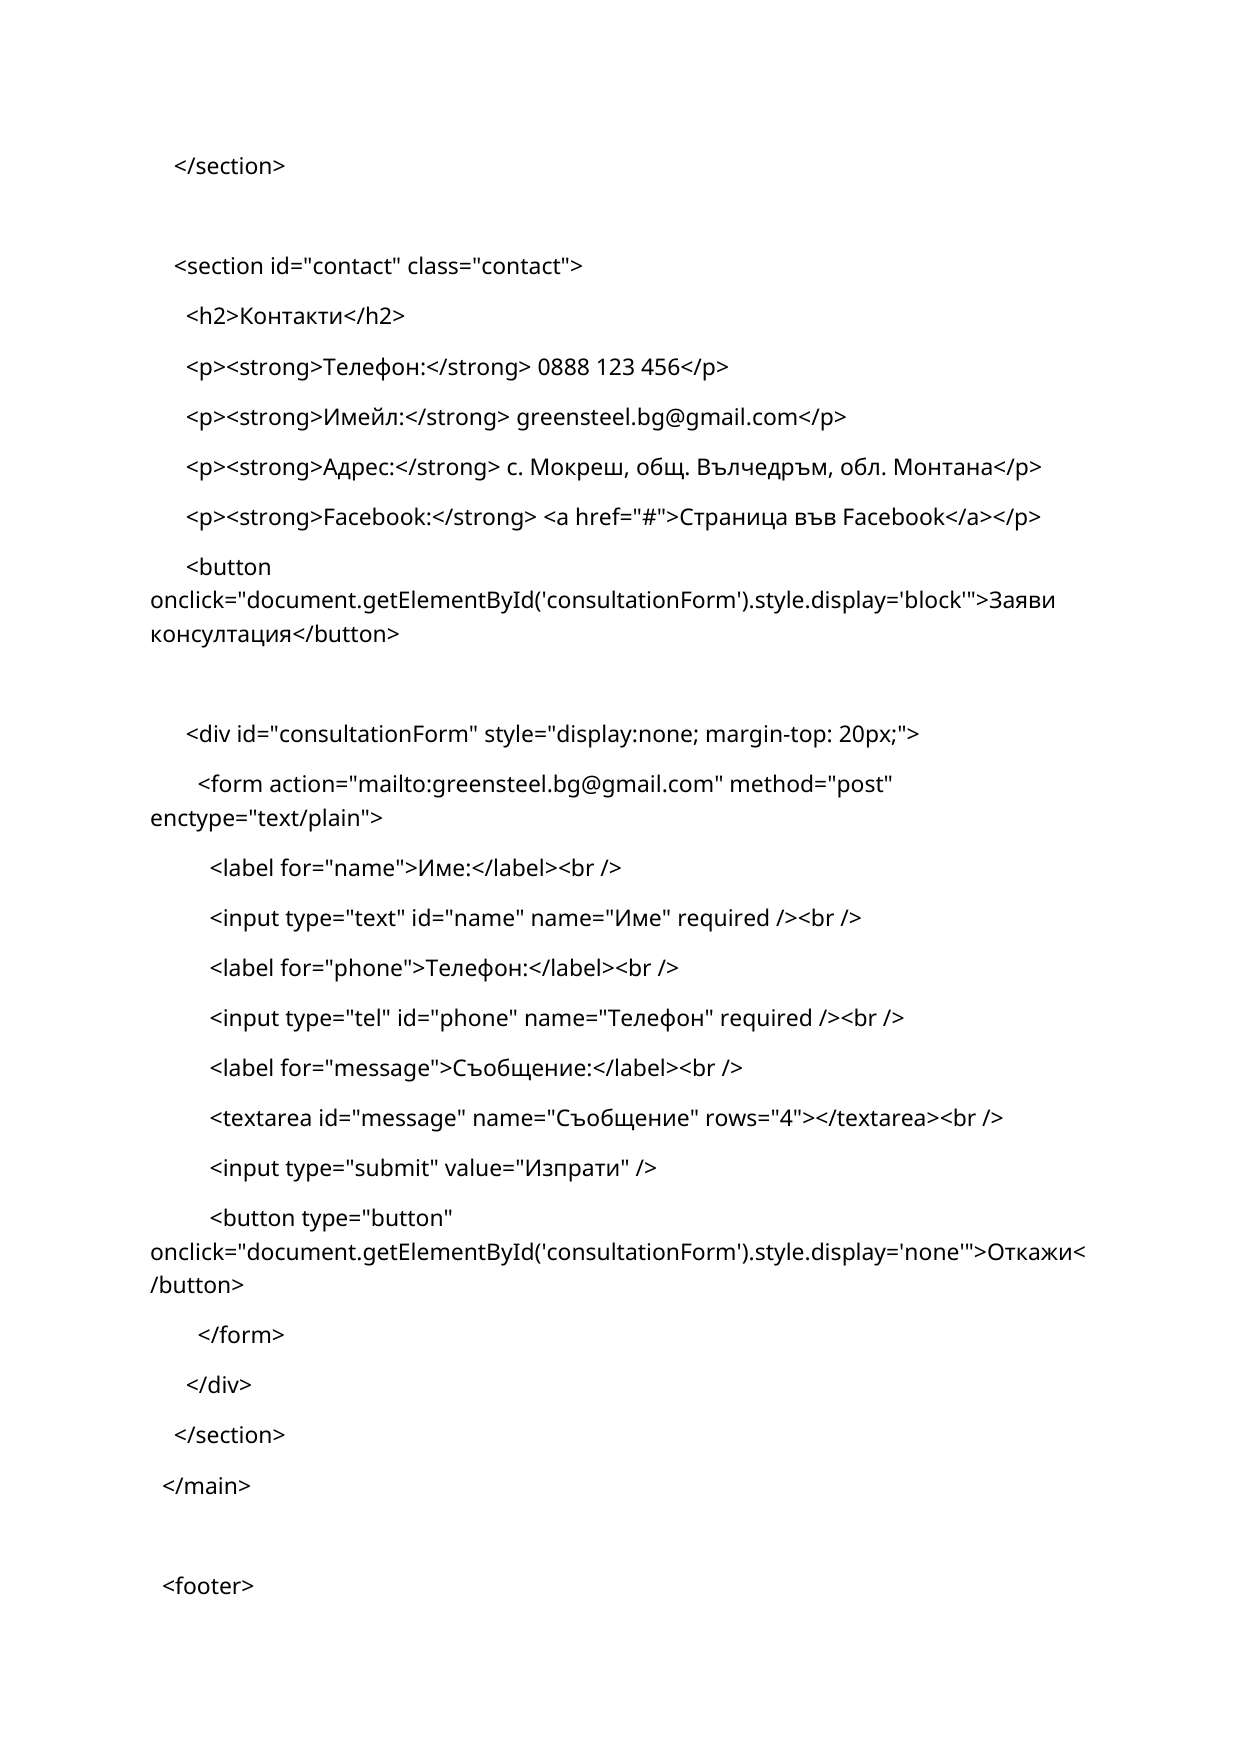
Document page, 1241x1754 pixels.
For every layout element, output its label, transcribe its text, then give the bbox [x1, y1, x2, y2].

text <p><strong>Адрес:</strong> с. Мокреш, общ. Вълчедръм, обл. Монтана</p> [150, 451, 1090, 482]
text </div> [150, 1369, 1090, 1401]
text <div id="consultationForm" style="display:none; margin-top: 20px;"> [150, 718, 1090, 749]
text </section> [150, 1419, 1090, 1451]
text <input type="text" id="name" name="Име" required /><br /> [150, 902, 1090, 933]
text <label for="message">Съобщение:</label><br /> [150, 1052, 1090, 1083]
text </main> [150, 1469, 1090, 1501]
text <footer> [150, 1570, 1090, 1601]
text <input type="tel" id="phone" name="Телефон" required /><br /> [150, 1002, 1090, 1033]
text <p><strong>Имейл:</strong> greensteel.bg@gmail.com</p> [150, 401, 1090, 432]
text <textarea id="message" name="Съобщение" rows="4"></textarea><br /> [150, 1102, 1090, 1133]
text <h2>Контакти</h2> [150, 300, 1090, 332]
text <section id="contact" class="contact"> [150, 250, 1090, 281]
text <label for="phone">Телефон:</label><br /> [150, 952, 1090, 983]
text </form> [150, 1319, 1090, 1351]
text <p><strong>Facebook:</strong> <a href="#">Страница във Facebook</a></p> [150, 501, 1090, 532]
text </section> [150, 150, 1090, 181]
text <button type="button" onclick="document.getElementById('consultationForm').style.display='none'">Откажи</button> [150, 1202, 1090, 1300]
text <button onclick="document.getElementById('consultationForm').style.display='block'">Заяви консултация</button> [150, 551, 1090, 649]
text <label for="name">Име:</label><br /> [150, 852, 1090, 883]
text <p><strong>Телефон:</strong> 0888 123 456</p> [150, 350, 1090, 382]
text <form action="mailto:greensteel.bg@gmail.com" method="post" enctype="text/plain"> [150, 768, 1090, 833]
text <input type="submit" value="Изпрати" /> [150, 1152, 1090, 1183]
